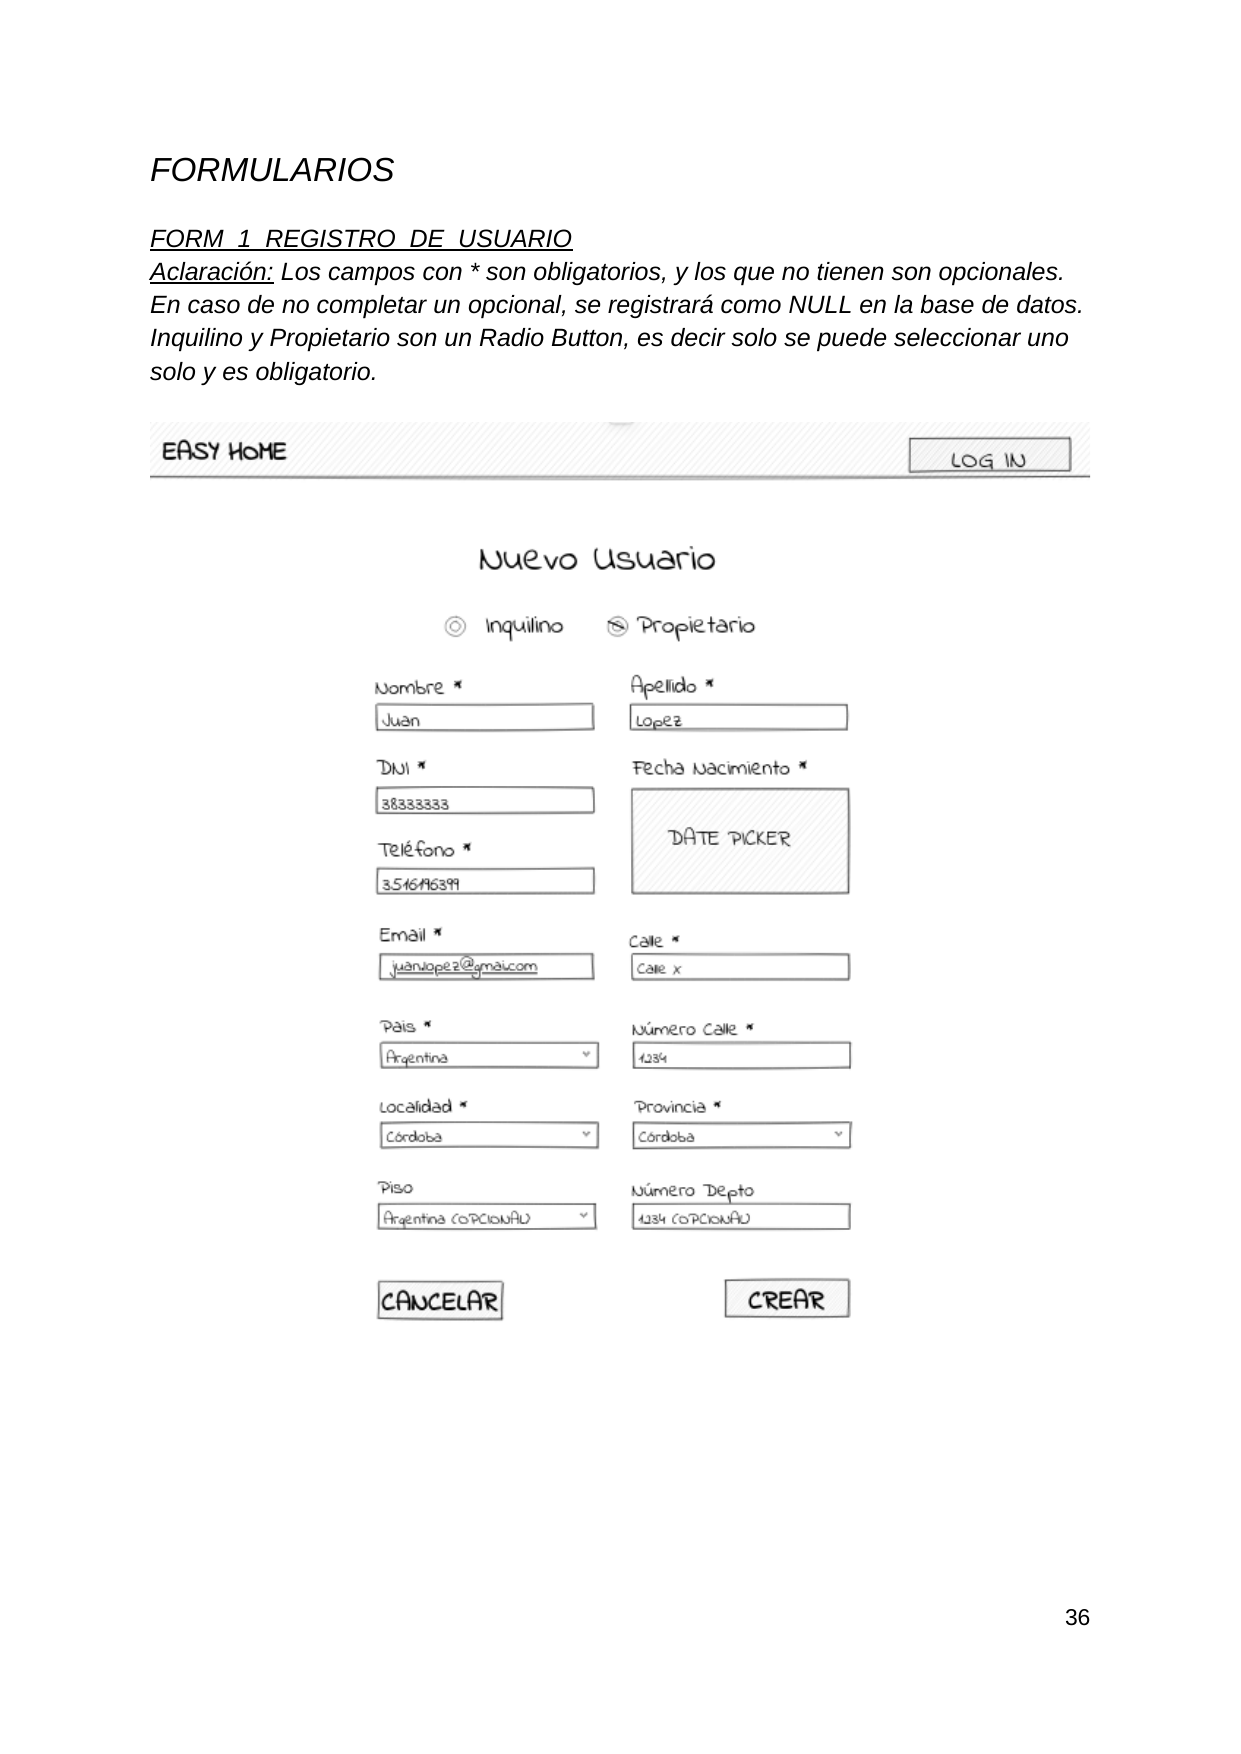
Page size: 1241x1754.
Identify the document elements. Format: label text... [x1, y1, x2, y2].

picture [150, 422, 1091, 1530]
text FORM_1_REGISTRO_DE_USUARIO [150, 224, 1090, 253]
text En caso de no completar un opcional, se registrará como NULL en la base de datos. [150, 290, 1090, 319]
text Aclaración: Los campos con * son obligatorios, y los que no tienen son opcionales. [150, 257, 1090, 286]
text FORMULARIOS [150, 150, 1090, 188]
text Inquilino y Propietario son un Radio Button, es decir solo se puede seleccionar uno solo y es obligatorio. [150, 323, 1090, 385]
